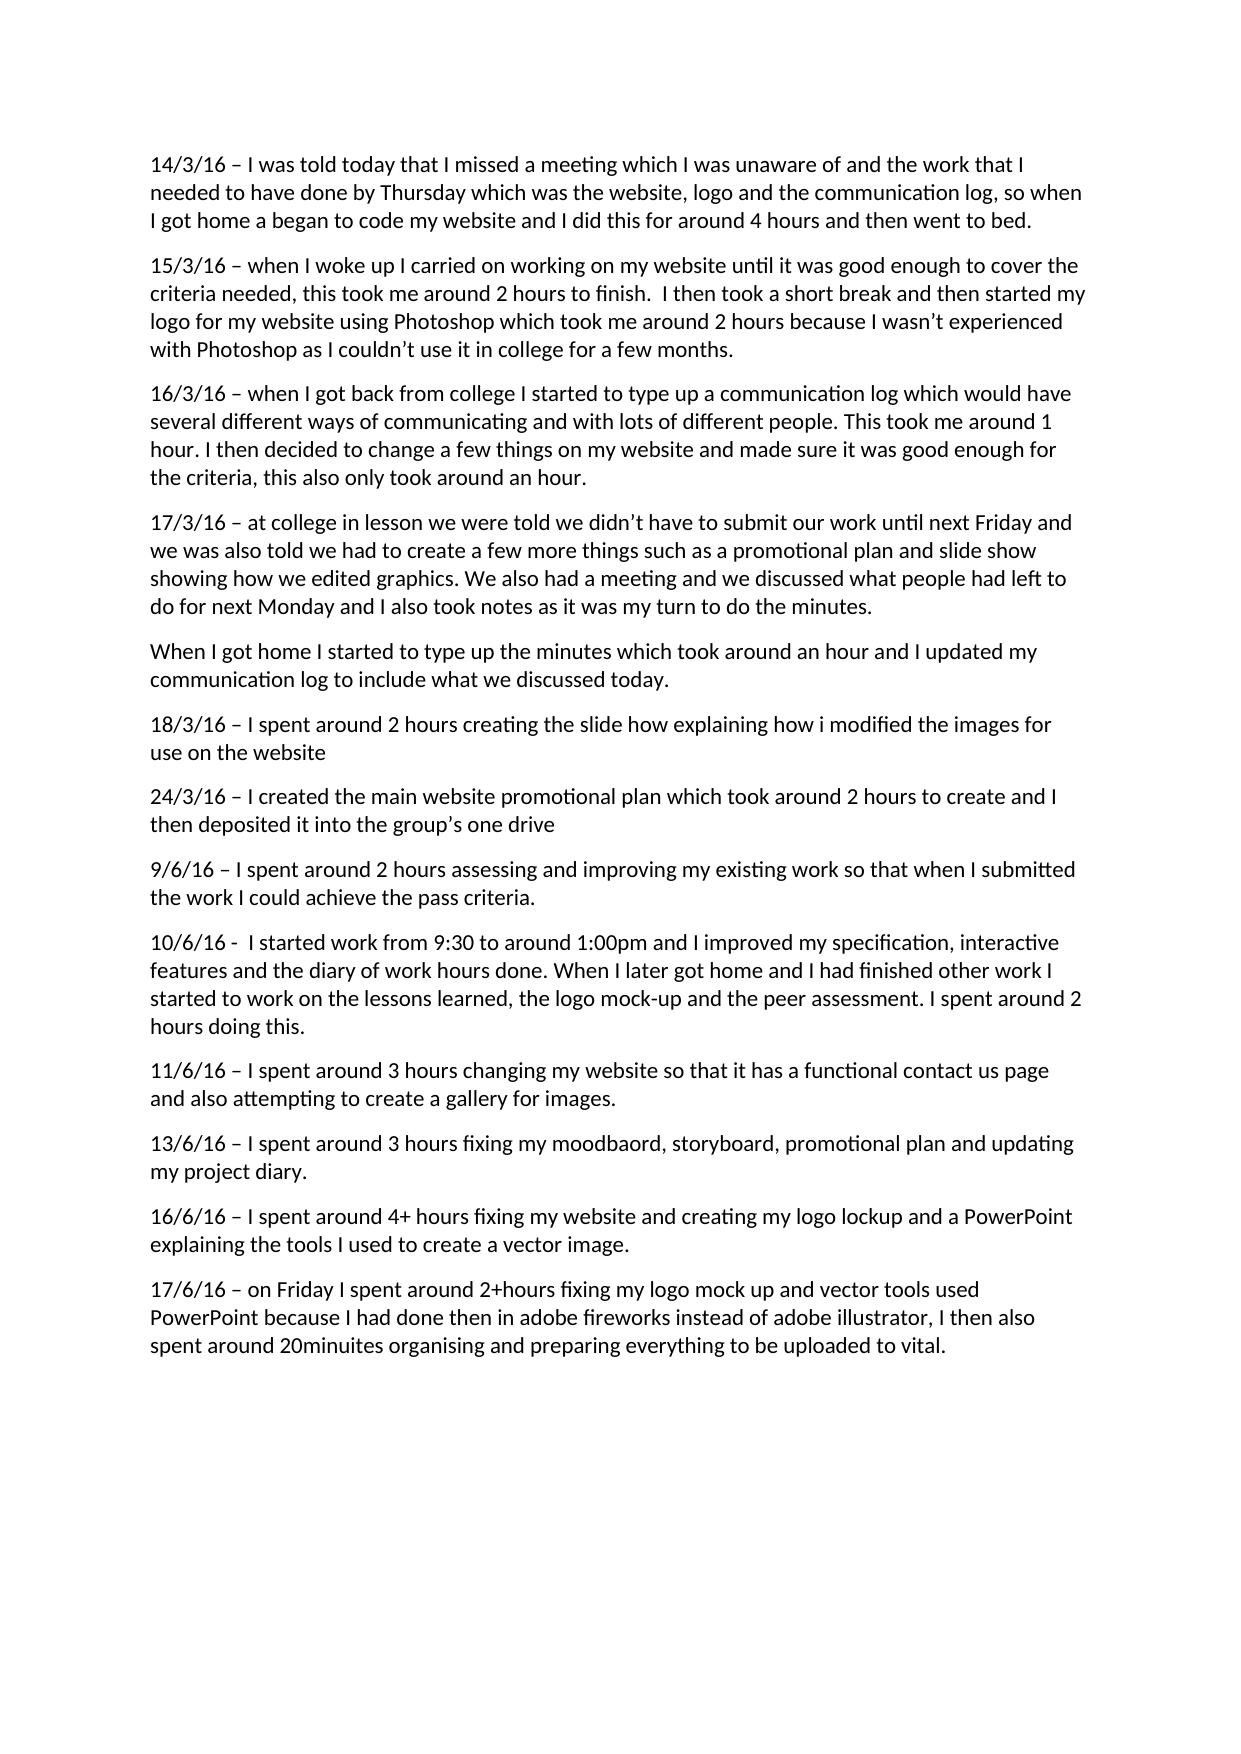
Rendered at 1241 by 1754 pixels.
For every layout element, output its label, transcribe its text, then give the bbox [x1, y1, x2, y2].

text When I got home I started to type up the minutes which took around an hour and I updated my communication log to include what we discussed today. [150, 637, 1090, 693]
text 16/3/16 – when I got back from college I started to type up a communication log which would have several different ways of communicating and with lots of different people. This took me around 1 hour. I then decided to change a few things on my website and made sure it was good enough for the criteria, this also only took around an hour. [150, 379, 1090, 492]
text 16/6/16 – I spent around 4+ hours fixing my website and creating my logo lockup and a PowerPoint explaining the tools I used to create a vector image. [150, 1202, 1090, 1258]
text 18/3/16 – I spent around 2 hours creating the slide how explaining how i modified the images for use on the website [150, 710, 1090, 766]
text 17/6/16 – on Friday I spent around 2+hours fixing my logo mock up and vector tools used PowerPoint because I had done then in adobe fireworks instead of adobe illustrator, I then also spent around 20minuites organising and preparing everything to be uploaded to vital. [150, 1275, 1090, 1359]
text 11/6/16 – I spent around 3 hours changing my website so that it has a functional contact us page and also attempting to create a gallery for images. [150, 1057, 1090, 1113]
text 10/6/16 - I started work from 9:30 to around 1:00pm and I improved my specification, interactive features and the diary of work hours done. When I later got home and I had finished other work I started to work on the lessons learned, the logo mock-up and the peer assessment. I spent around 2 hours doing this. [150, 928, 1090, 1040]
text 14/3/16 – I was told today that I missed a meeting which I was unaware of and the work that I needed to have done by Thursday which was the website, logo and the communication log, so when I got home a began to code my website and I did this for around 4 hours and then went to bed. [150, 150, 1090, 234]
text 17/3/16 – at college in lesson we were told we didn’t have to submit our work until next Friday and we was also told we had to create a few more things such as a promotional plan and slide show showing how we edited graphics. We also had a meeting and we discussed what people had left to do for next Monday and I also took notes as it was my turn to do the minutes. [150, 508, 1090, 620]
text 24/3/16 – I created the main website promotional plan which took around 2 hours to create and I then deposited it into the group’s one drive [150, 782, 1090, 838]
text 9/6/16 – I spent around 2 hours assessing and improving my existing work so that when I submitted the work I could achieve the pass criteria. [150, 855, 1090, 911]
text 15/3/16 – when I woke up I carried on working on my website until it was good enough to cover the criteria needed, this took me around 2 hours to finish. I then took a short break and then started my logo for my website using Photoshop which took me around 2 hours because I wasn’t experienced with Photoshop as I couldn’t use it in college for a few months. [150, 251, 1090, 363]
text 13/6/16 – I spent around 3 hours fixing my moodbaord, storyboard, promotional plan and updating my project diary. [150, 1129, 1090, 1185]
